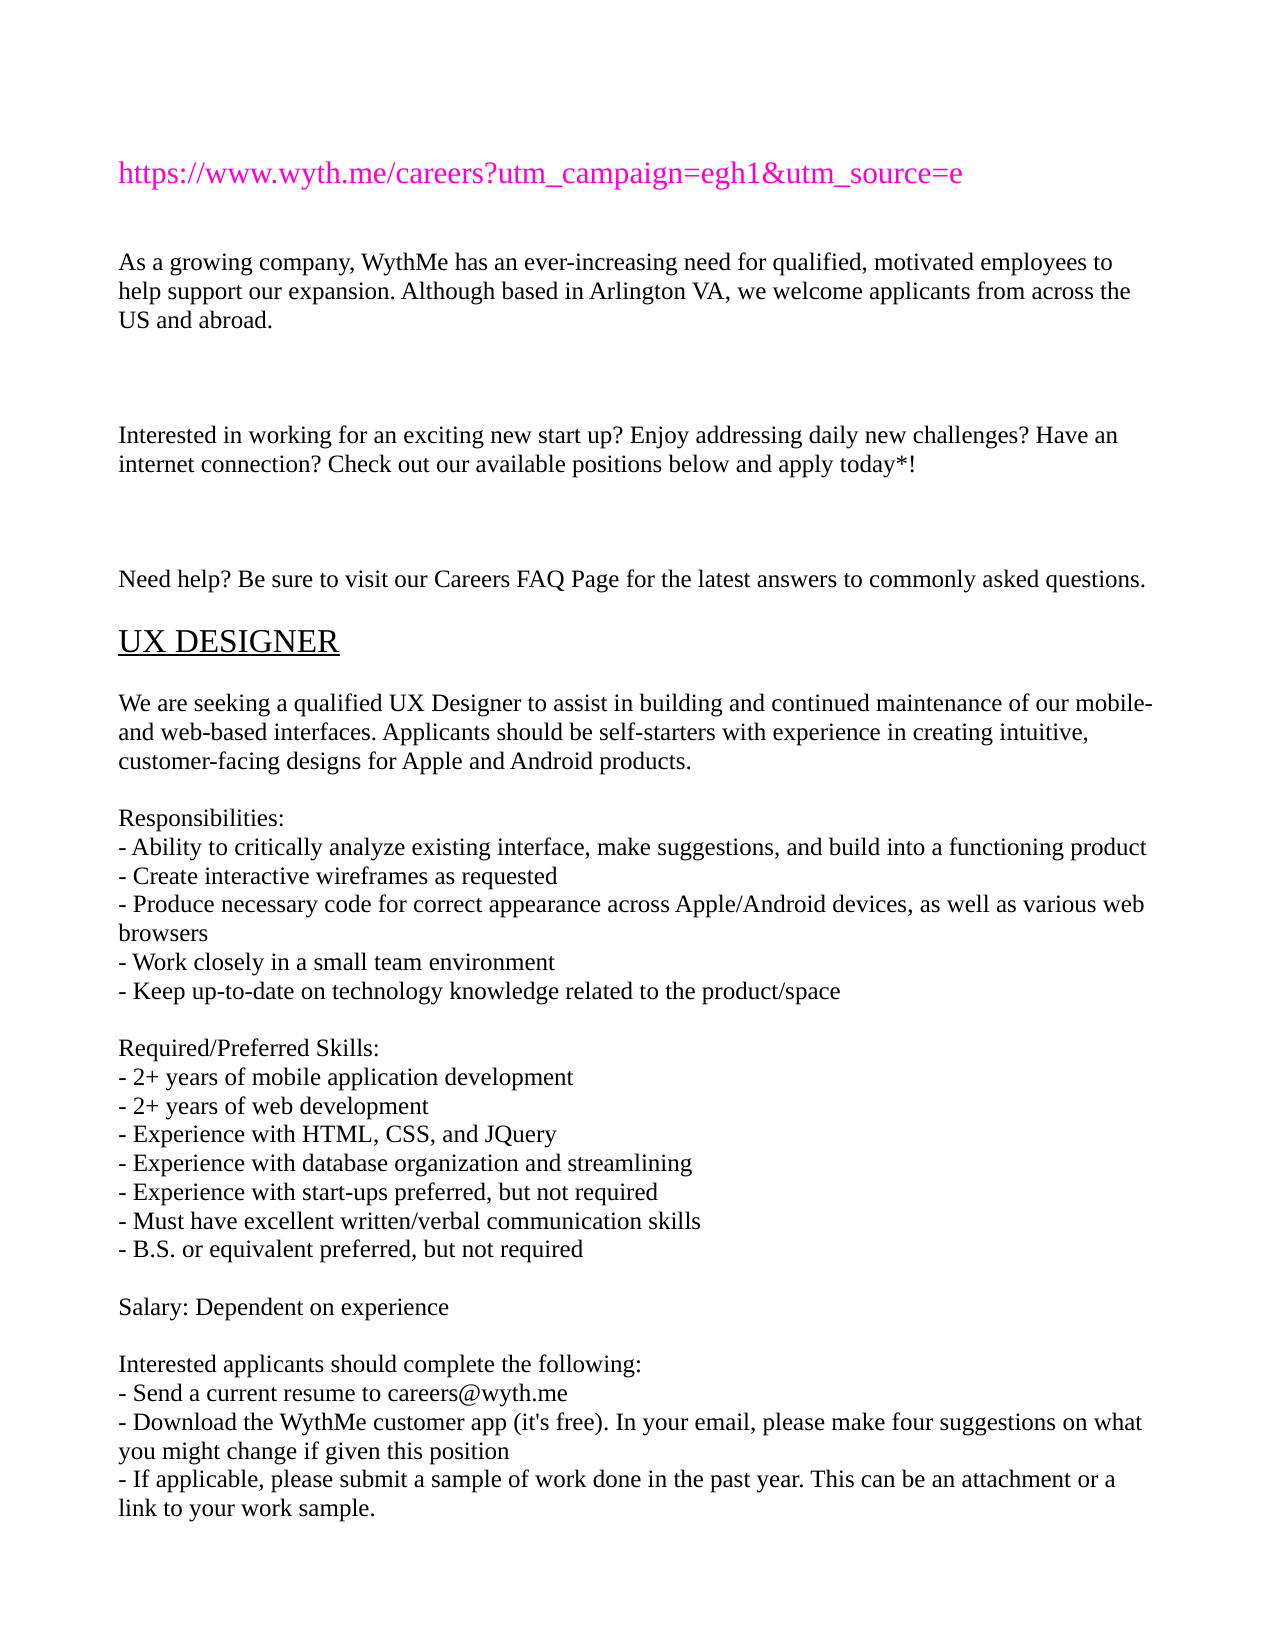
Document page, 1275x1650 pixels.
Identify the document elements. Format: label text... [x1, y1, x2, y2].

text - Experience with start-ups preferred, but not required [118, 1177, 1157, 1206]
text - B.S. or equivalent preferred, but not required [118, 1234, 1157, 1263]
text - Send a current resume to careers@wyth.me [118, 1378, 1157, 1407]
text - Produce necessary code for correct appearance across Apple/Android devices, as well as various web browsers [118, 889, 1157, 947]
text Salary: Dependent on experience [118, 1292, 1157, 1321]
text - Work closely in a small team environment [118, 947, 1157, 976]
text Interested applicants should complete the following: [118, 1349, 1157, 1378]
text As a growing company, WythMe has an ever-increasing need for qualified, motivated employees to help support our expansion. Although based in Arlington VA, we welcome applicants from across the US and abroad. [118, 247, 1157, 334]
text - 2+ years of web development [118, 1091, 1157, 1119]
text Interested in working for an exciting new start up? Enjoy addressing daily new challenges? Have an internet connection? Check out our available positions below and apply today*! [118, 420, 1157, 477]
text - Experience with HTML, CSS, and JQuery [118, 1119, 1157, 1148]
text - If applicable, please submit a sample of work done in the past year. This can be an attachment or a link to your work sample. [118, 1464, 1157, 1522]
text - Ability to critically analyze existing interface, make suggestions, and build into a functioning product [118, 832, 1157, 861]
text - Experience with database organization and streamlining [118, 1148, 1157, 1177]
text Required/Preferred Skills: [118, 1033, 1157, 1062]
text - Download the WythMe customer app (it's free). In your email, please make four suggestions on what you might change if given this position [118, 1407, 1157, 1464]
text - Must have excellent written/verbal communication skills [118, 1206, 1157, 1234]
text Need help? Be sure to visit our Careers FAQ Page for the latest answers to commonly asked questions. [118, 564, 1157, 592]
text - Create interactive wireframes as requested [118, 861, 1157, 889]
text We are seeking a qualified UX Designer to assist in building and continued maintenance of our mobile- and web-based interfaces. Applicants should be self-starters with experience in creating intuitive, customer-facing designs for Apple and Android products. [118, 688, 1157, 774]
text ​ [118, 362, 1157, 391]
text UX DESIGNER [118, 621, 1157, 659]
text https://www.wyth.me/careers?utm_campaign=egh1&utm_source=e [118, 154, 1157, 190]
text Responsibilities: [118, 803, 1157, 832]
text - 2+ years of mobile application development [118, 1062, 1157, 1091]
text - Keep up-to-date on technology knowledge related to the product/space [118, 976, 1157, 1004]
